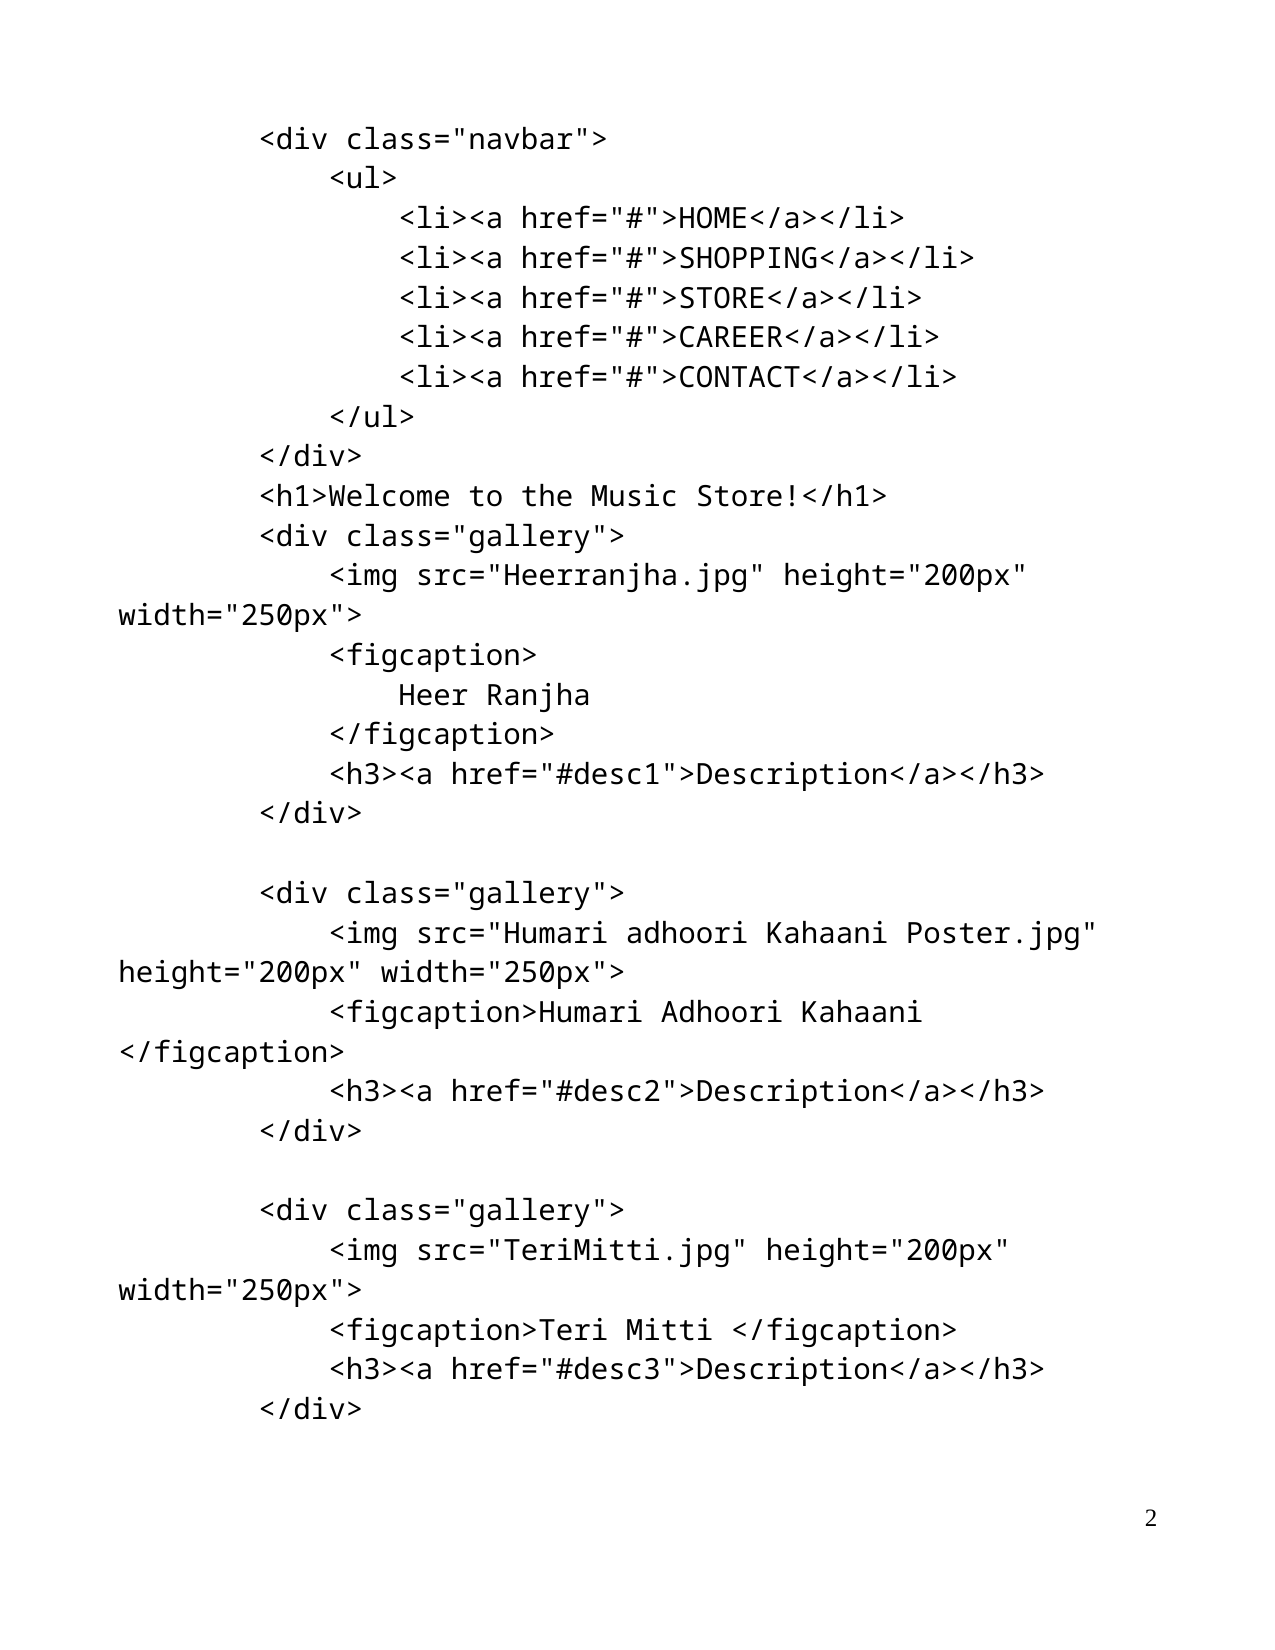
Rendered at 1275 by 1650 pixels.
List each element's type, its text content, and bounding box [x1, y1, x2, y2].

text <h3><a href="#desc1">Description</a></h3> [118, 753, 1157, 793]
text <img src="TeriMitti.jpg" height="200px" width="250px"> [118, 1229, 1157, 1309]
text </figcaption> [118, 713, 1157, 753]
text <div class="gallery"> [118, 515, 1157, 555]
text <figcaption>Humari Adhoori Kahaani </figcaption> [118, 991, 1157, 1071]
text <li><a href="#">HOME</a></li> [118, 197, 1157, 237]
text <h1>Welcome to the Music Store!</h1> [118, 475, 1157, 515]
text <img src="Heerranjha.jpg" height="200px" width="250px"> [118, 555, 1157, 634]
text </div> [118, 793, 1157, 832]
text <figcaption> [118, 634, 1157, 674]
text <li><a href="#">CAREER</a></li> [118, 317, 1157, 356]
text Heer Ranjha [118, 674, 1157, 713]
text <h3><a href="#desc2">Description</a></h3> [118, 1071, 1157, 1110]
text <li><a href="#">CONTACT</a></li> [118, 356, 1157, 396]
text </div> [118, 1388, 1157, 1428]
text <div class="gallery"> [118, 872, 1157, 912]
text </div> [118, 1110, 1157, 1150]
text <ul> [118, 158, 1157, 197]
text <div class="gallery"> [118, 1190, 1157, 1229]
text <h3><a href="#desc3">Description</a></h3> [118, 1348, 1157, 1388]
text </ul> [118, 396, 1157, 436]
text <div class="navbar"> [118, 118, 1157, 158]
text <li><a href="#">SHOPPING</a></li> [118, 237, 1157, 277]
text <li><a href="#">STORE</a></li> [118, 277, 1157, 317]
text </div> [118, 436, 1157, 475]
text <img src="Humari adhoori Kahaani Poster.jpg" height="200px" width="250px"> [118, 912, 1157, 991]
text <figcaption>Teri Mitti </figcaption> [118, 1309, 1157, 1348]
